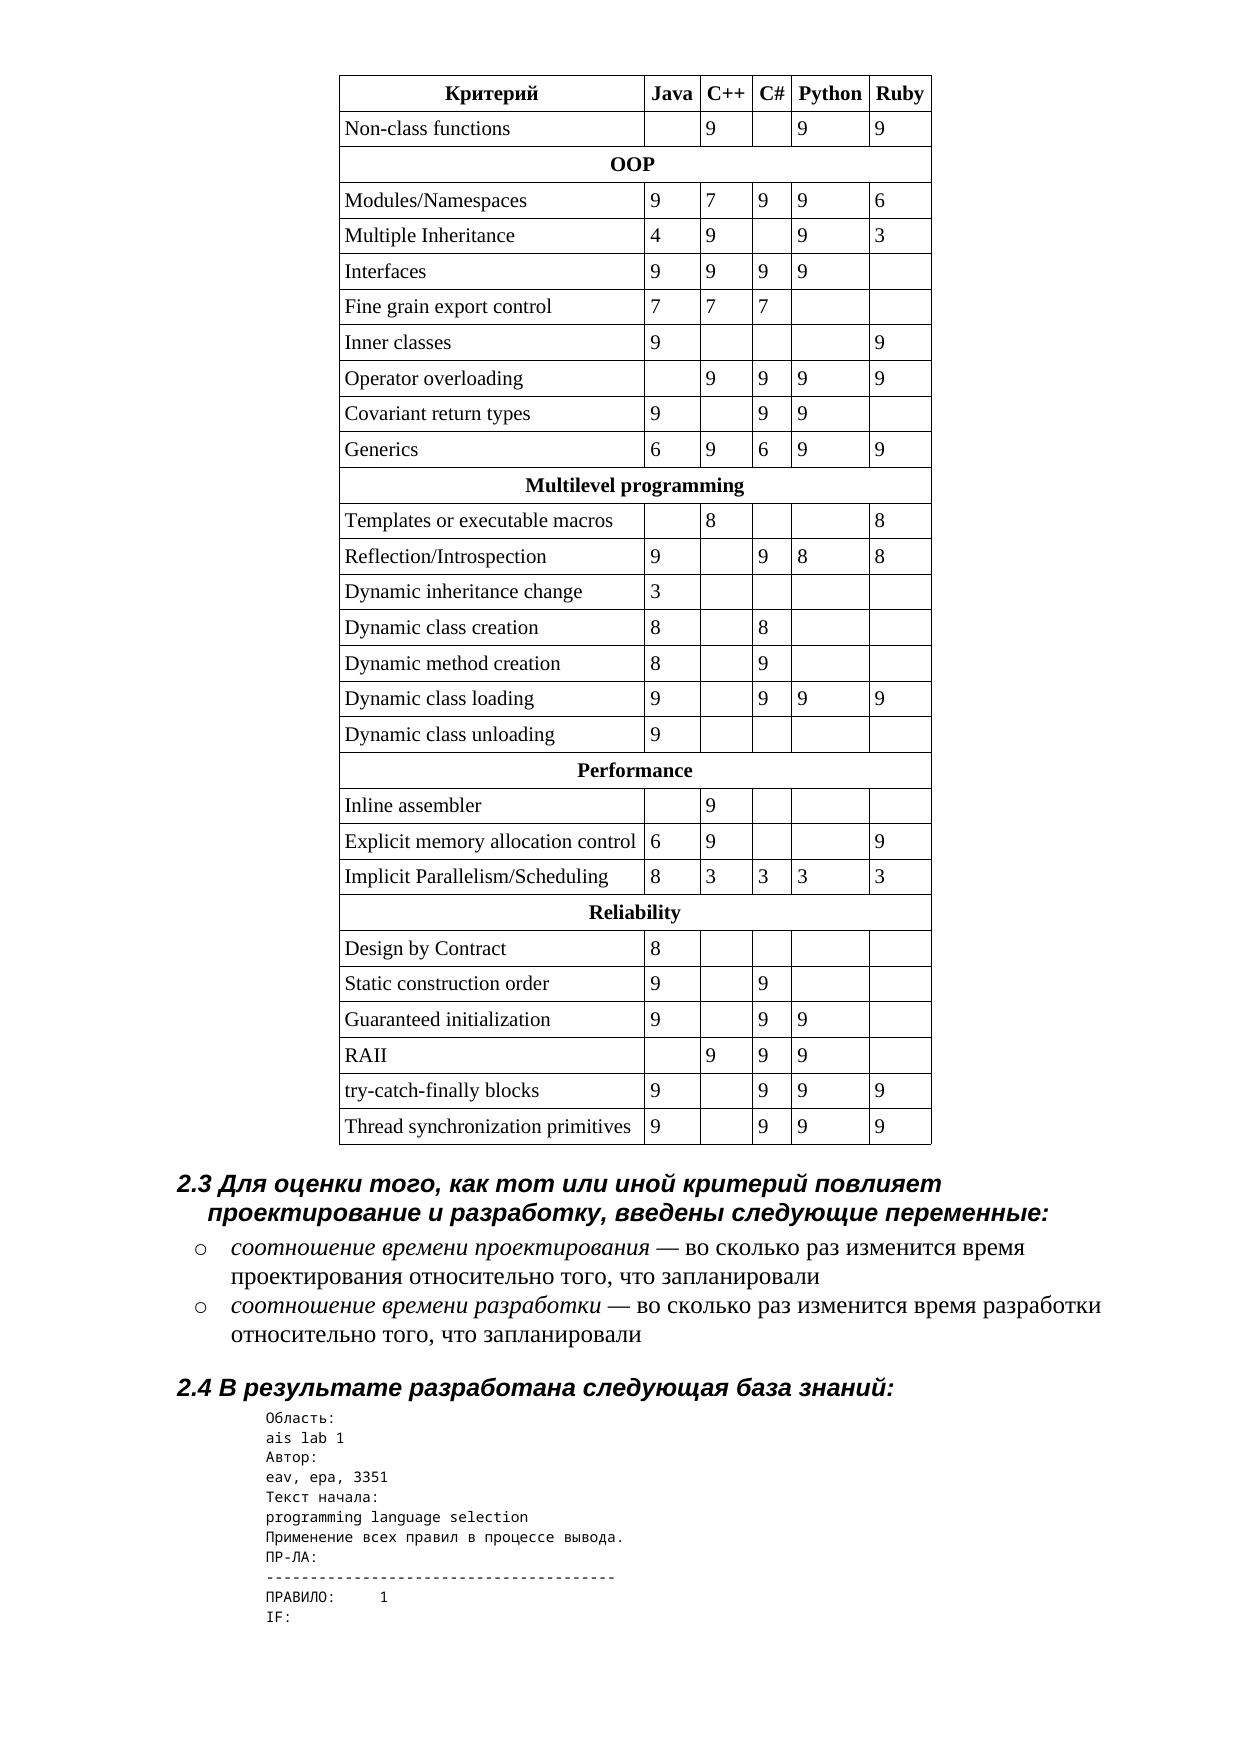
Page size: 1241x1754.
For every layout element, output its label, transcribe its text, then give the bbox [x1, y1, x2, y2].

table_cell Interfaces [340, 254, 644, 289]
table_cell 9 [753, 254, 791, 289]
table_cell 9 [792, 682, 869, 716]
subtitle Для оценки того, как тот или иной критерий повлияет проектирование и разработку, введены следующие переменные: [170, 1169, 1152, 1226]
table_cell [701, 682, 752, 716]
table_cell 9 [792, 432, 869, 467]
table_cell 9 [753, 967, 791, 1001]
text Применение всех правил в процессе вывода. [266, 1527, 1152, 1547]
table_cell 9 [701, 112, 752, 146]
table_cell 9 [870, 361, 931, 396]
table_cell 9 [792, 1038, 869, 1072]
table_cell [701, 1002, 752, 1037]
table_cell 8 [645, 860, 700, 894]
table_cell 9 [645, 1109, 700, 1144]
table_cell Inline assembler [340, 789, 644, 823]
table_cell 9 [645, 1002, 700, 1037]
table_header C++ [701, 76, 752, 111]
subtitle В результате разработана следующая база знаний: [170, 1372, 1152, 1401]
table_header C# [753, 76, 791, 111]
text ais lab 1 [266, 1427, 1152, 1447]
table_cell [870, 1038, 931, 1072]
table_cell Multilevel programming [340, 468, 931, 502]
table_cell [792, 789, 869, 823]
table_cell [753, 931, 791, 966]
table_cell [792, 824, 869, 859]
table_cell Multiple Inheritance [340, 219, 644, 253]
table_cell [645, 1038, 700, 1072]
table_cell [701, 397, 752, 431]
table_cell [753, 717, 791, 752]
table_cell 6 [645, 432, 700, 467]
table_cell [792, 967, 869, 1001]
table_cell Dynamic inheritance change [340, 575, 644, 609]
table_cell [701, 717, 752, 752]
table_cell [701, 539, 752, 574]
table_cell 9 [753, 1002, 791, 1037]
table_cell [870, 717, 931, 752]
table_cell 3 [870, 219, 931, 253]
table_cell Generics [340, 432, 644, 467]
table_cell 9 [645, 183, 700, 217]
table_cell Reliability [340, 895, 931, 930]
table_cell 3 [792, 860, 869, 894]
table_cell 9 [870, 432, 931, 467]
table_cell 9 [645, 717, 700, 752]
list соотношение времени проектирования — во сколько раз изменится время проектирования относительно того, что запланировали [193, 1232, 1152, 1290]
table_cell 9 [870, 682, 931, 716]
table_cell 9 [870, 112, 931, 146]
text Текст начала: [266, 1487, 1152, 1507]
table_cell Explicit memory allocation control [340, 824, 644, 859]
text ПРАВИЛО: 1 [266, 1587, 1152, 1606]
table_cell [753, 112, 791, 146]
table_cell [870, 575, 931, 609]
table_cell 9 [753, 646, 791, 681]
table_cell 9 [792, 397, 869, 431]
table_cell 6 [753, 432, 791, 467]
table_cell Inner classes [340, 325, 644, 360]
text programming language selection [266, 1507, 1152, 1527]
table_cell [701, 325, 752, 360]
table_cell 9 [645, 325, 700, 360]
table_cell 9 [645, 1074, 700, 1108]
table_cell Dynamic class loading [340, 682, 644, 716]
text eav, epa, 3351 [266, 1467, 1152, 1487]
table_cell Thread synchronization primitives [340, 1109, 644, 1144]
table_cell 3 [701, 860, 752, 894]
table_cell 7 [645, 290, 700, 324]
table_cell [701, 646, 752, 681]
table_cell [792, 610, 869, 645]
table_cell [701, 610, 752, 645]
table_cell [870, 931, 931, 966]
table_cell [870, 290, 931, 324]
table_cell Fine grain export control [340, 290, 644, 324]
table_header Java [645, 76, 700, 111]
table_cell 9 [701, 1038, 752, 1072]
table_cell 9 [645, 254, 700, 289]
table_cell [792, 290, 869, 324]
table_cell Non-class functions [340, 112, 644, 146]
table_cell Implicit Parallelism/Scheduling [340, 860, 644, 894]
table_cell 9 [753, 1038, 791, 1072]
table_cell 9 [870, 1109, 931, 1144]
table_cell 9 [753, 1074, 791, 1108]
table_cell 8 [870, 504, 931, 538]
table_cell 7 [701, 290, 752, 324]
table_cell 8 [753, 610, 791, 645]
table_cell 9 [870, 1074, 931, 1108]
table_cell [870, 967, 931, 1001]
table_cell [753, 504, 791, 538]
table_header Ruby [870, 76, 931, 111]
table_cell Design by Contract [340, 931, 644, 966]
table_cell Dynamic class unloading [340, 717, 644, 752]
table_cell 9 [645, 967, 700, 1001]
table_cell 9 [870, 824, 931, 859]
table_cell 9 [753, 539, 791, 574]
table_cell 9 [753, 183, 791, 217]
table_cell [792, 575, 869, 609]
table_cell 7 [701, 183, 752, 217]
list соотношение времени разработки — во сколько раз изменится время разработки относительно того, что запланировали [193, 1290, 1152, 1347]
table_cell 9 [870, 325, 931, 360]
table_cell [870, 646, 931, 681]
table_cell [645, 112, 700, 146]
table_cell 9 [753, 361, 791, 396]
table_cell [753, 824, 791, 859]
text ---------------------------------------- [266, 1567, 1152, 1587]
table_cell Covariant return types [340, 397, 644, 431]
table_cell 9 [792, 183, 869, 217]
table_cell RAII [340, 1038, 644, 1072]
table_cell Performance [340, 753, 931, 787]
table_cell try-catch-finally blocks [340, 1074, 644, 1108]
table_cell 9 [792, 1002, 869, 1037]
table_cell Operator overloading [340, 361, 644, 396]
table_cell [701, 575, 752, 609]
table_cell 9 [645, 682, 700, 716]
table_cell [792, 646, 869, 681]
table_cell [645, 504, 700, 538]
table_cell 9 [753, 682, 791, 716]
text ПР-ЛА: [266, 1547, 1152, 1567]
table_cell [753, 789, 791, 823]
table_cell [753, 575, 791, 609]
table_cell 9 [792, 361, 869, 396]
table_cell 4 [645, 219, 700, 253]
table_cell 9 [701, 824, 752, 859]
table_cell [870, 1002, 931, 1037]
table_cell 9 [701, 789, 752, 823]
table_cell [870, 254, 931, 289]
table_header Python [792, 76, 869, 111]
table_cell [870, 610, 931, 645]
table_cell [701, 931, 752, 966]
text Область: [266, 1407, 1152, 1427]
table_header Критерий [340, 76, 644, 111]
table_cell [870, 397, 931, 431]
table_cell Modules/Namespaces [340, 183, 644, 217]
table_cell [792, 931, 869, 966]
table_cell 8 [870, 539, 931, 574]
table_cell [753, 325, 791, 360]
table_cell 9 [753, 397, 791, 431]
table_cell [753, 219, 791, 253]
table_cell 9 [792, 1074, 869, 1108]
table_cell Templates or executable macros [340, 504, 644, 538]
table_cell 8 [645, 646, 700, 681]
table_cell 6 [870, 183, 931, 217]
table_cell 9 [701, 254, 752, 289]
table_cell [870, 789, 931, 823]
table_cell 9 [753, 1109, 791, 1144]
table_cell 6 [645, 824, 700, 859]
table_cell Reflection/Introspection [340, 539, 644, 574]
table_cell 9 [792, 1109, 869, 1144]
table_cell [701, 1074, 752, 1108]
table_cell [701, 1109, 752, 1144]
text Автор: [266, 1447, 1152, 1467]
table_cell 8 [792, 539, 869, 574]
table_cell 9 [792, 219, 869, 253]
table_cell Dynamic class creation [340, 610, 644, 645]
table_cell OOP [340, 147, 931, 182]
table_cell 9 [701, 361, 752, 396]
table_cell [645, 361, 700, 396]
table_cell 9 [792, 112, 869, 146]
table_cell Guaranteed initialization [340, 1002, 644, 1037]
table_cell 3 [753, 860, 791, 894]
table_cell Static construction order [340, 967, 644, 1001]
table_cell 3 [870, 860, 931, 894]
table_cell [701, 967, 752, 1001]
table_cell [792, 325, 869, 360]
table_cell 9 [645, 397, 700, 431]
table_cell Dynamic method creation [340, 646, 644, 681]
table_cell [792, 504, 869, 538]
table_cell 8 [645, 610, 700, 645]
table_cell 9 [645, 539, 700, 574]
table_cell 8 [701, 504, 752, 538]
text IF: [266, 1606, 1152, 1626]
table_cell 7 [753, 290, 791, 324]
table_cell 9 [701, 432, 752, 467]
table_cell 9 [792, 254, 869, 289]
table_cell [645, 789, 700, 823]
table_cell 9 [701, 219, 752, 253]
table_cell 8 [645, 931, 700, 966]
table_cell [792, 717, 869, 752]
table_cell 3 [645, 575, 700, 609]
